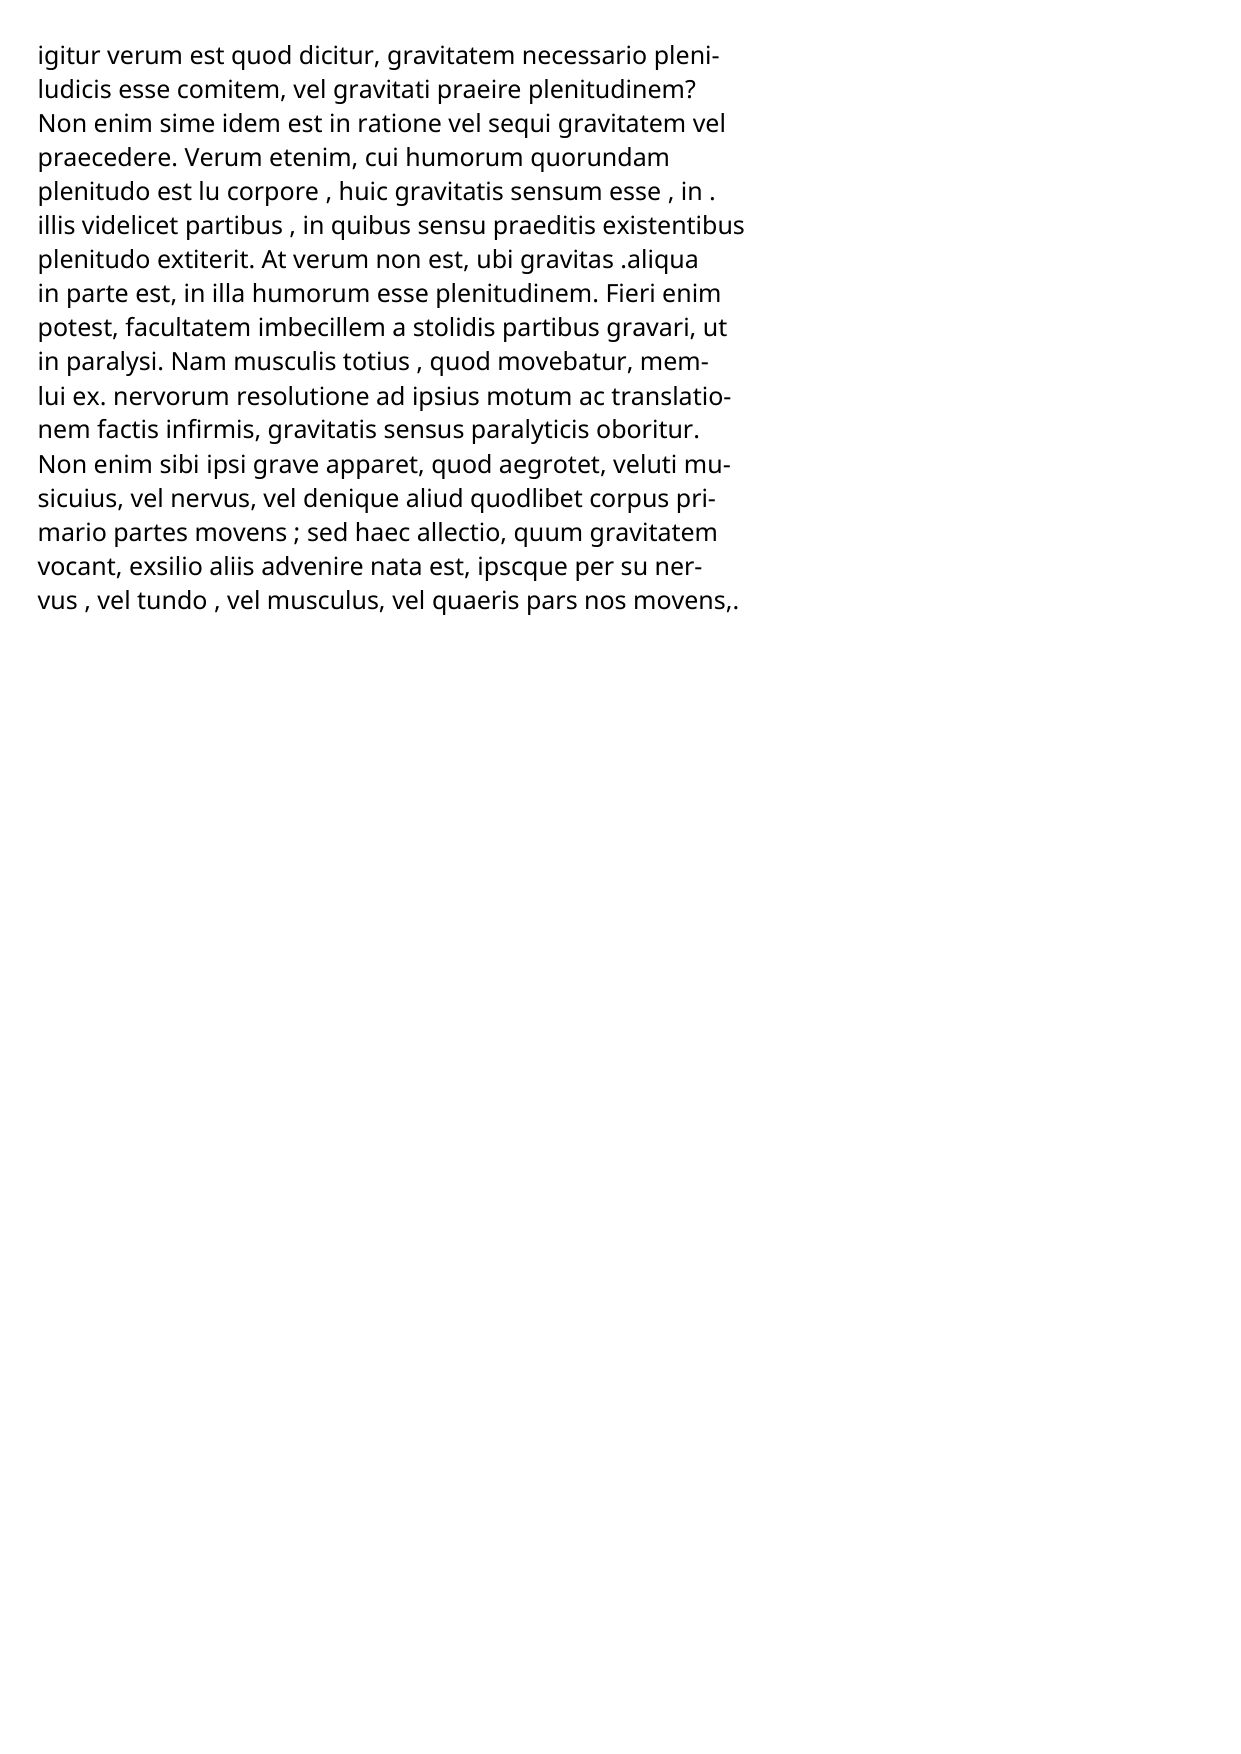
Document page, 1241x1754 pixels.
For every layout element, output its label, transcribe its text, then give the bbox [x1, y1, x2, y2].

text igitur verum est quod dicitur, gravitatem necessario pleni- ludicis esse comitem, vel gravitati praeire plenitudinem? Non enim sime idem est in ratione vel sequi gravitatem vel praecedere. Verum etenim, cui humorum quorundam plenitudo est lu corpore , huic gravitatis sensum esse , in . illis videlicet partibus , in quibus sensu praeditis existentibus plenitudo extiterit. At verum non est, ubi gravitas .aliqua in parte est, in illa humorum esse plenitudinem. Fieri enim potest, facultatem imbecillem a stolidis partibus gravari, ut in paralysi. Nam musculis totius , quod movebatur, mem- lui ex. nervorum resolutione ad ipsius motum ac translatio- nem factis infirmis, gravitatis sensus paralyticis oboritur. Non enim sibi ipsi grave apparet, quod aegrotet, veluti mu- sicuius, vel nervus, vel denique aliud quodlibet corpus pri- mario partes movens ; sed haec allectio, quum gravitatem vocant, exsilio aliis advenire nata est, ipscque per su ner- vus , vel tundo , vel musculus, vel quaeris pars nos movens,. [37, 37, 1203, 617]
